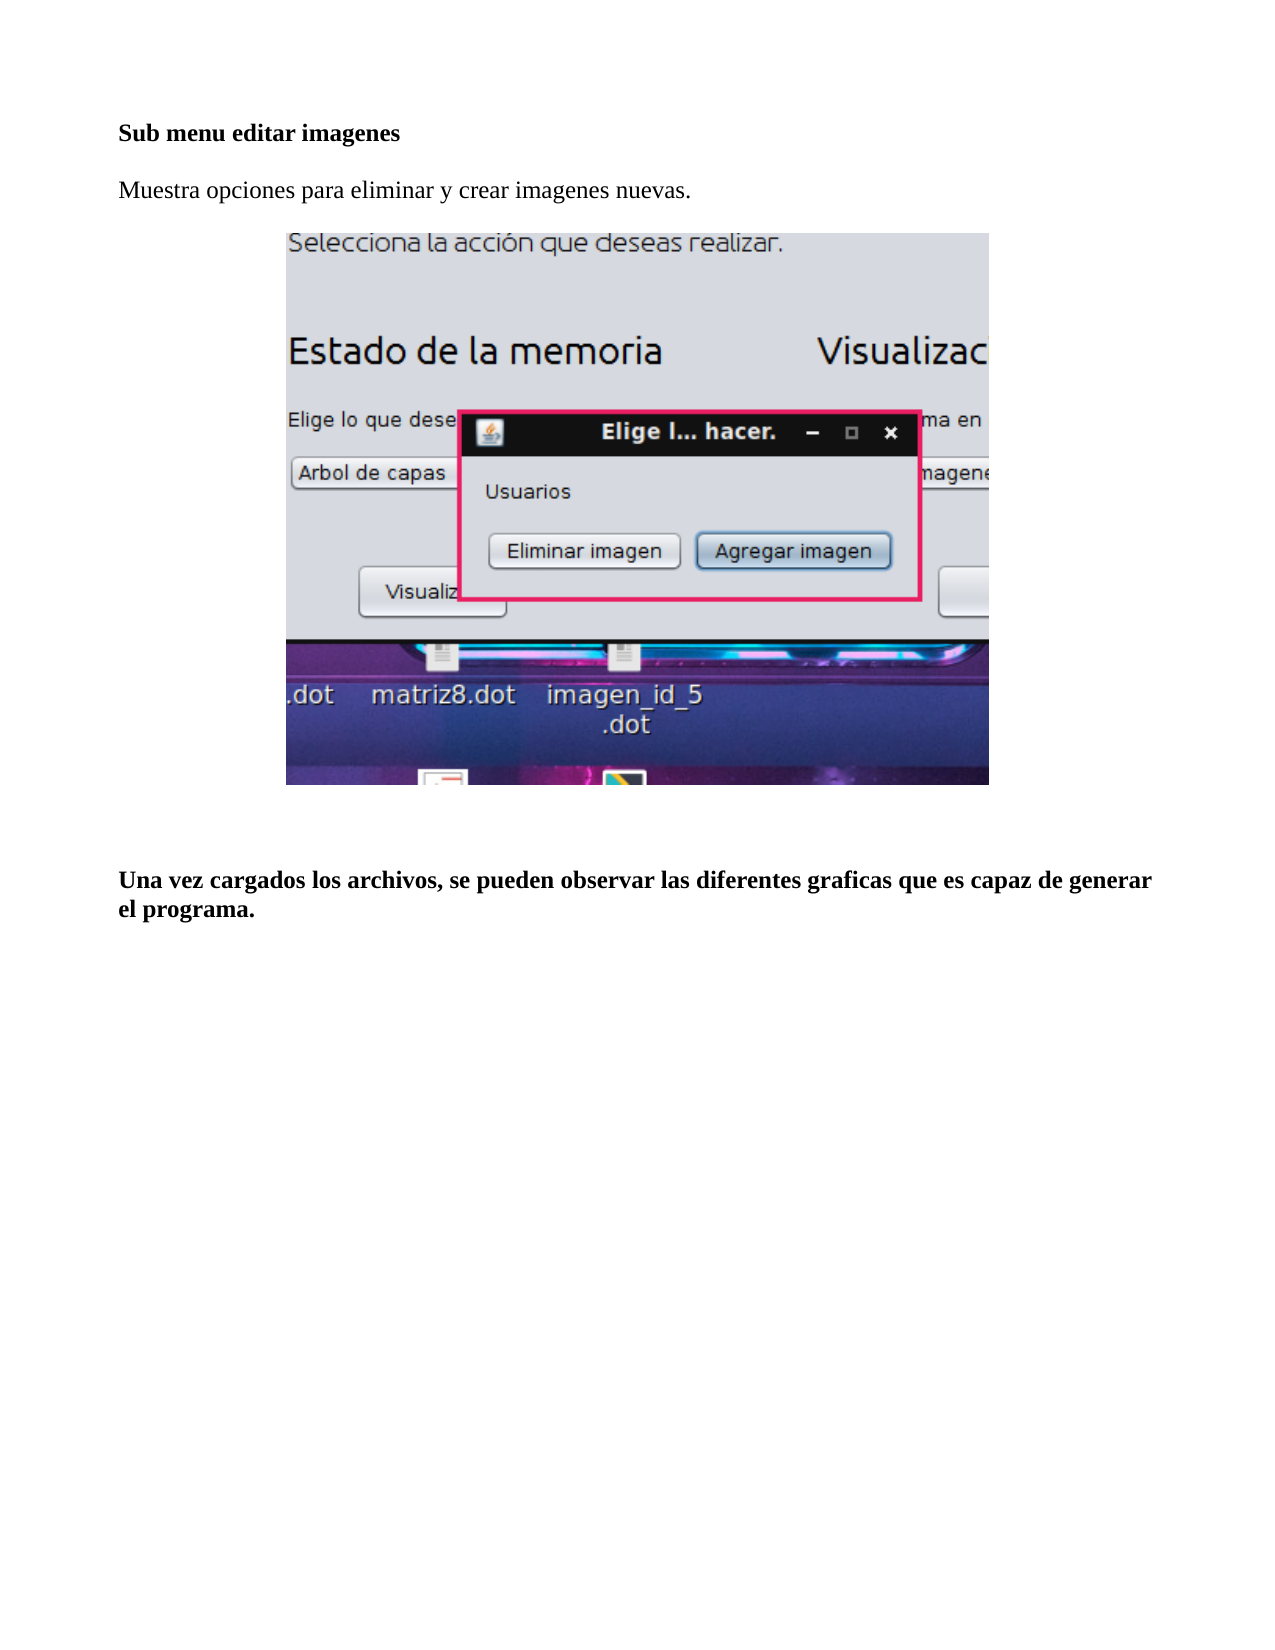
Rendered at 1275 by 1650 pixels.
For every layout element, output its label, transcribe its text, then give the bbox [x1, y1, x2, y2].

text Sub menu editar imagenes [118, 118, 1157, 147]
text Muestra opciones para eliminar y crear imagenes nuevas. [118, 176, 1157, 204]
text Una vez cargados los archivos, se pueden observar las diferentes graficas que es capaz de generar el programa. [118, 866, 1157, 923]
picture [286, 233, 989, 785]
